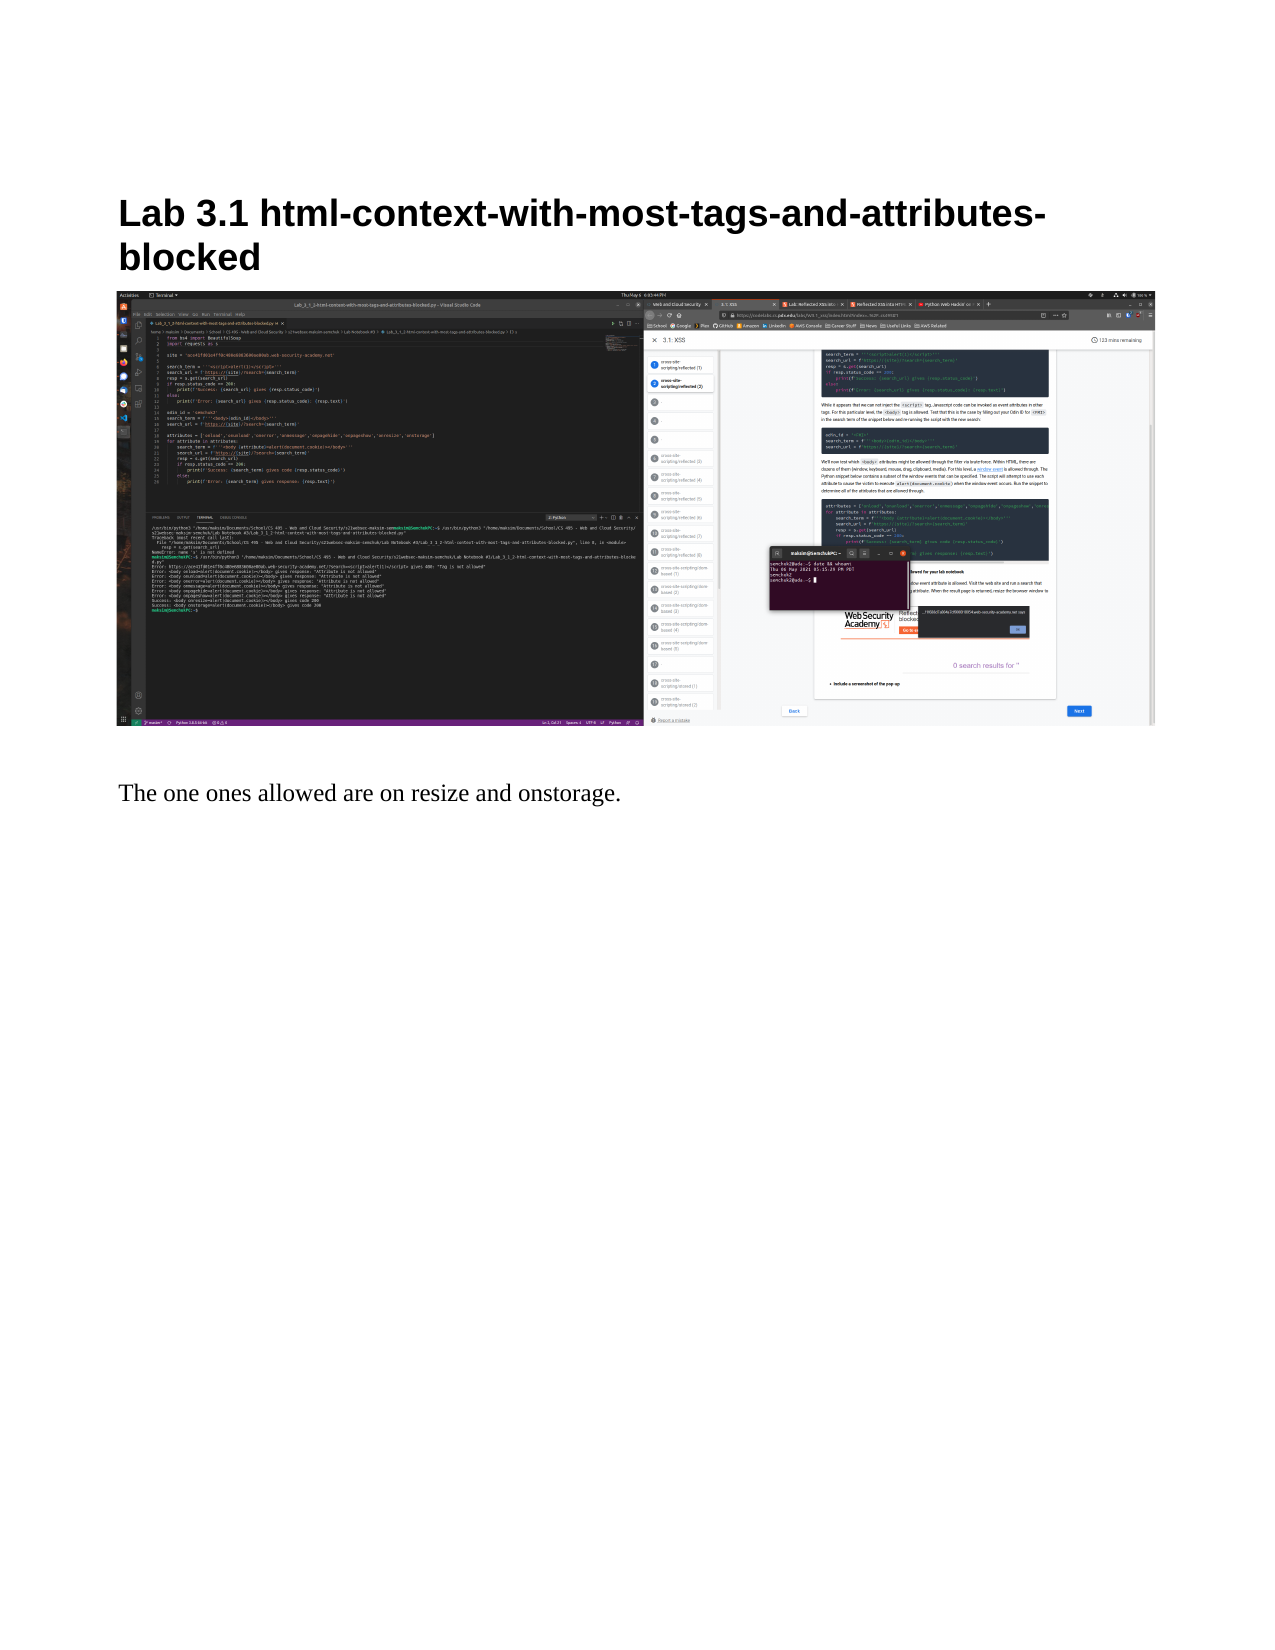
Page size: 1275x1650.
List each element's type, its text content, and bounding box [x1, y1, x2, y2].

text The one ones allowed are on resize and onstorage. [118, 778, 1157, 807]
picture [116, 291, 1156, 726]
subtitle Lab 3.1 html-context-with-most-tags-and-attributes-blocked [118, 191, 1157, 278]
